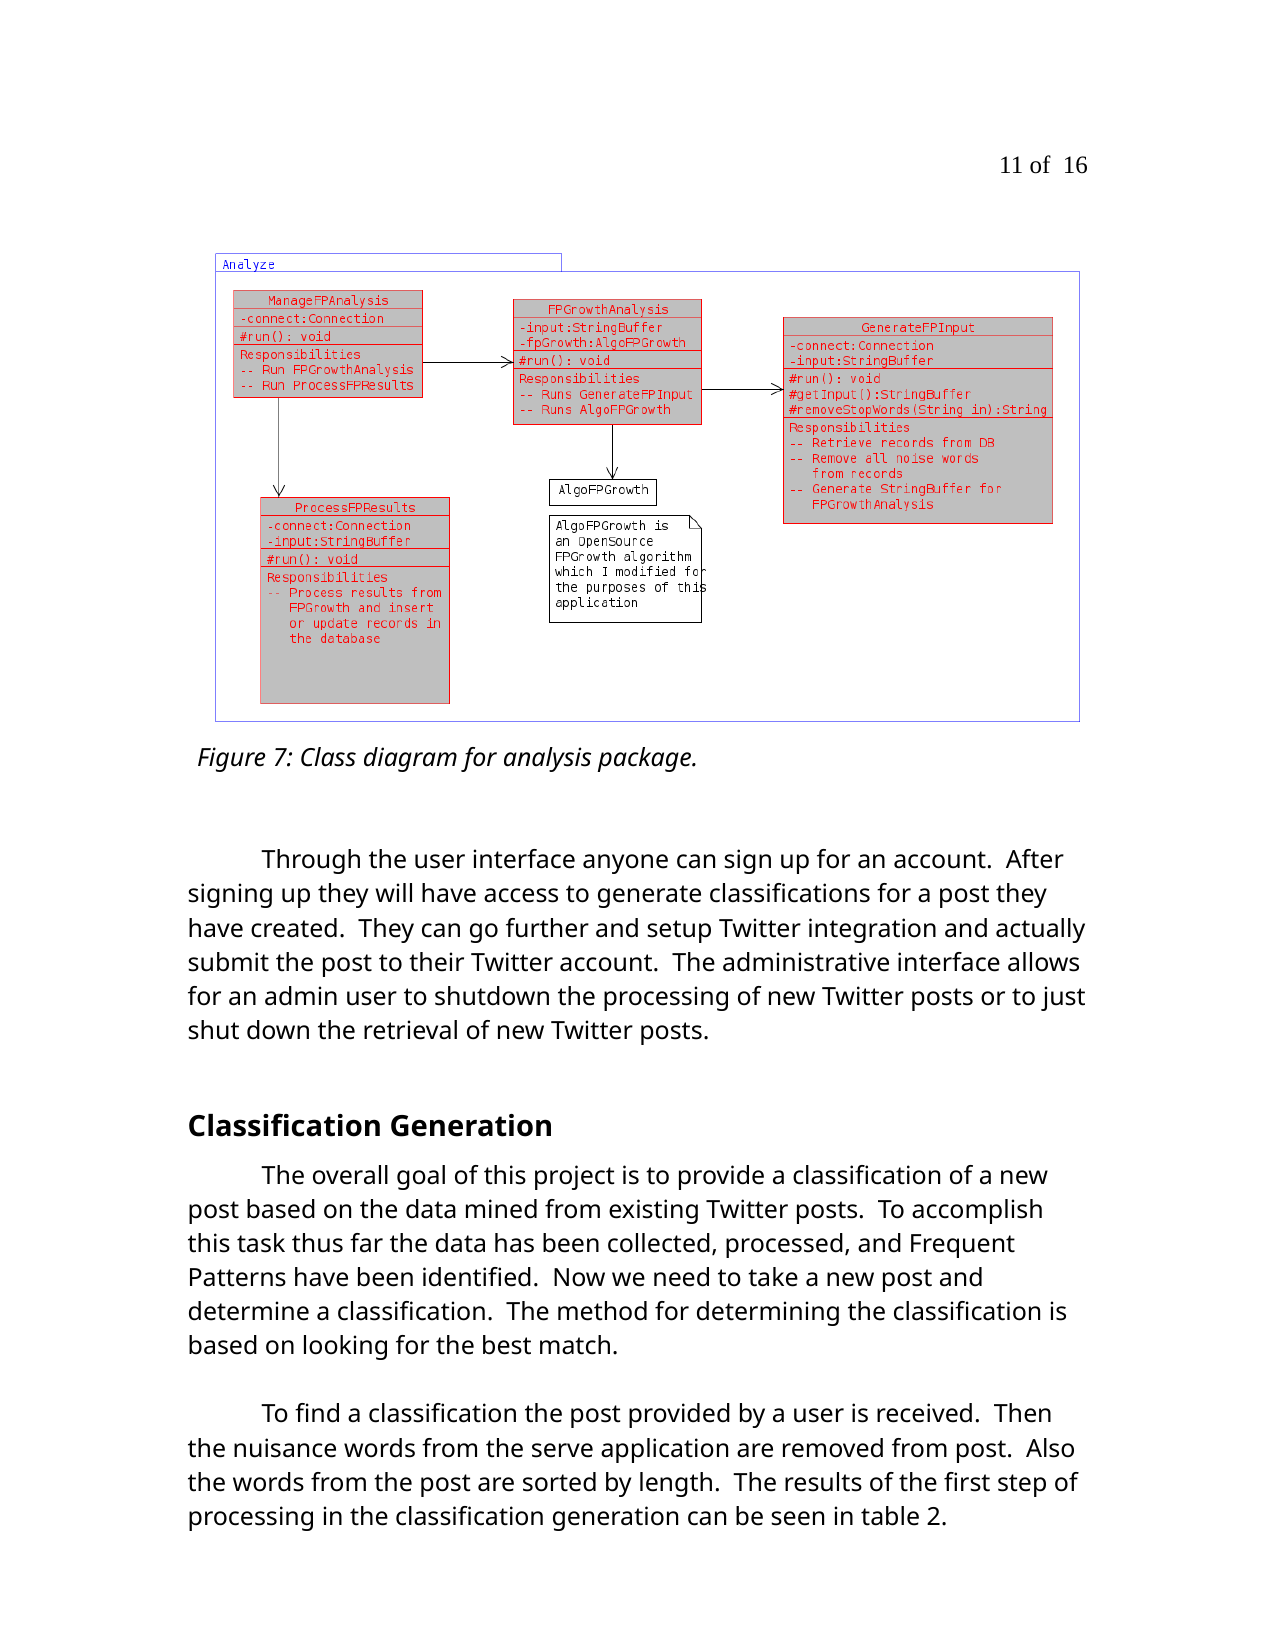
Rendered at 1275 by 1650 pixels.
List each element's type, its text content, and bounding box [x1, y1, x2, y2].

picture [197, 236, 1098, 740]
text The overall goal of this project is to provide a classification of a new post based on the data mined from existing Twitter posts. To accomplish this task thus far the data has been collected, processed, and Frequent Patterns have been identified. Now we need to take a new post and determine a classification. The method for determining the classification is based on looking for the best match. [187, 1158, 1087, 1362]
text Figure 7: Class diagram for analysis package. [197, 740, 1097, 774]
text To find a classification the post provided by a user is received. Then the nuisance words from the serve application are removed from post. Also the words from the post are sorted by length. The results of the first step of processing in the classification generation can be seen in table 2. [187, 1396, 1087, 1532]
text Through the user interface anyone can sign up for an account. After signing up they will have access to generate classifications for a post they have created. They can go further and setup Twitter integration and actually submit the post to their Twitter account. The administrative interface allows for an admin user to shutdown the processing of new Twitter posts or to just shut down the retrieval of new Twitter posts. [187, 842, 1087, 1046]
subtitle Classification Generation [187, 1106, 1087, 1145]
